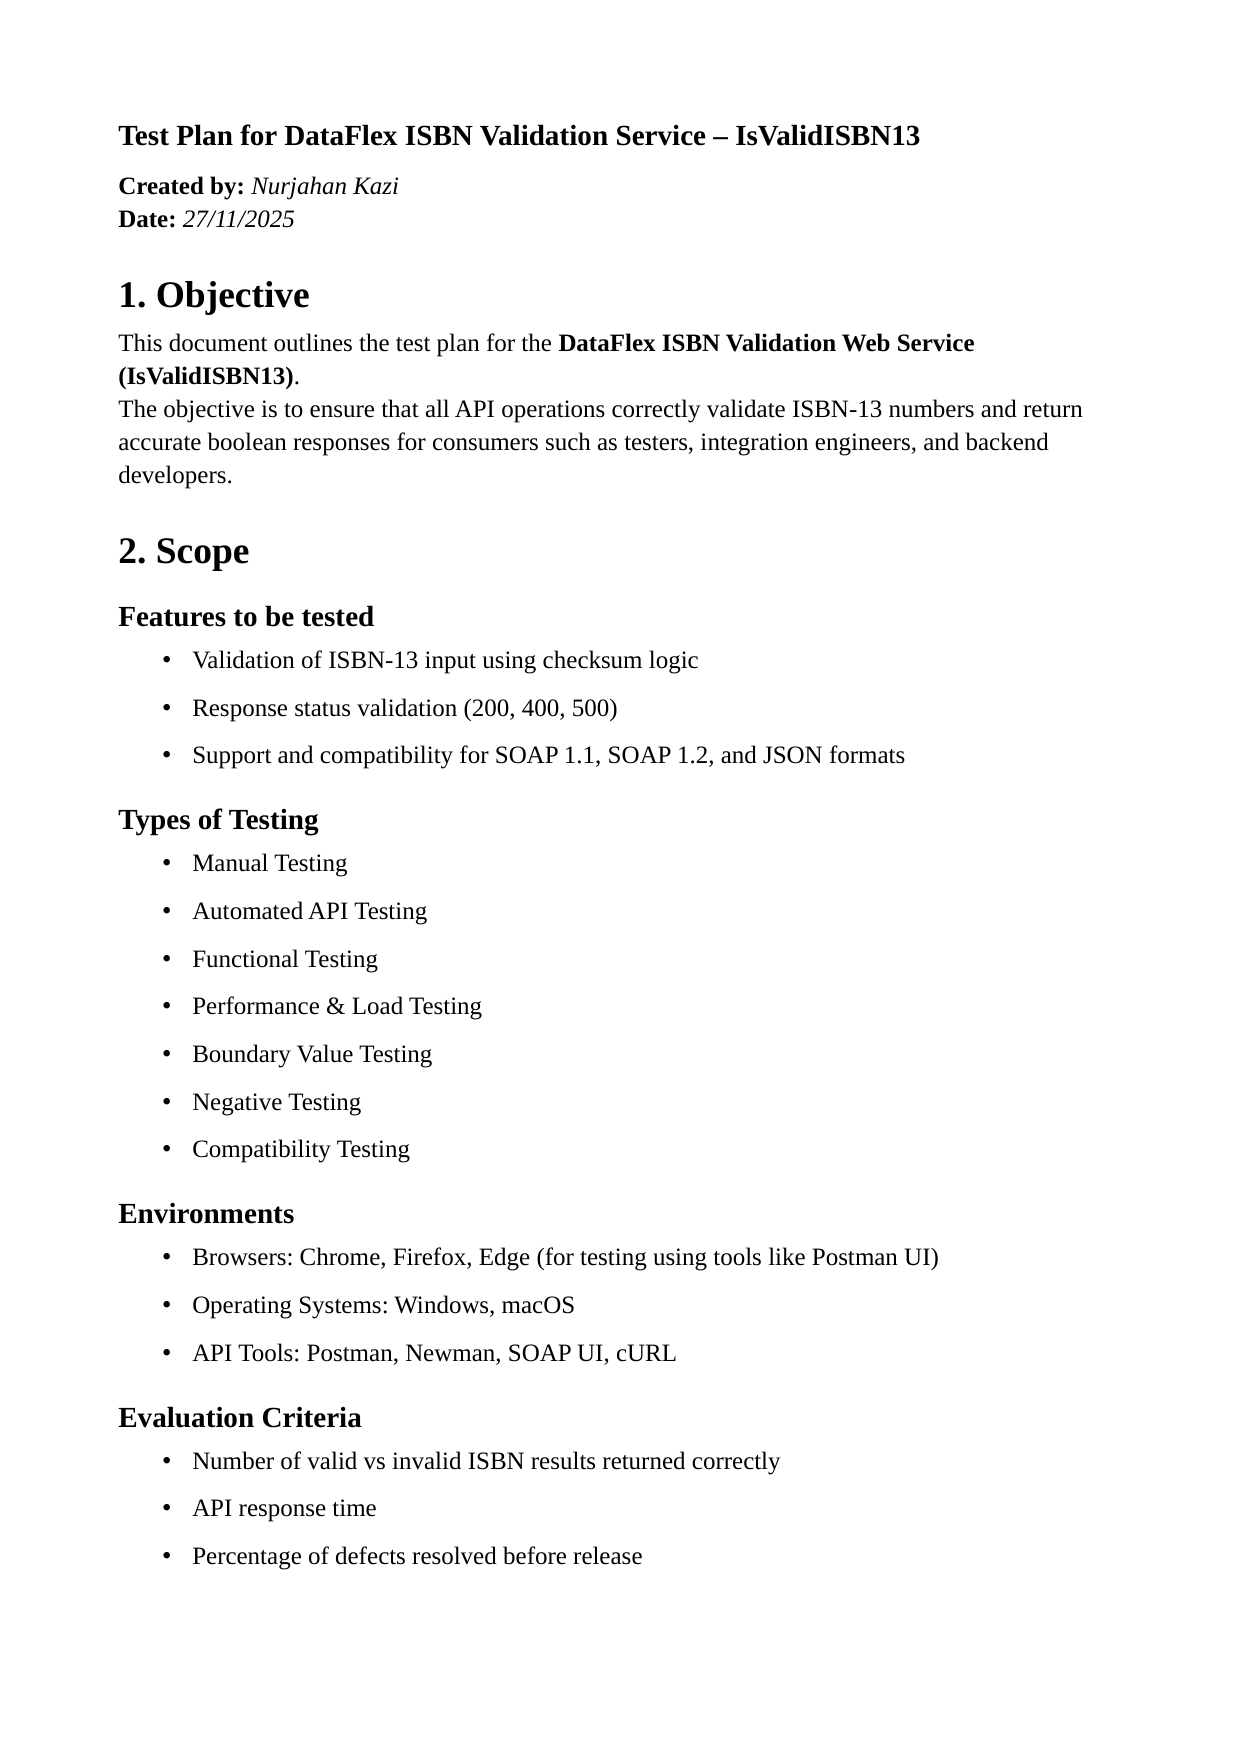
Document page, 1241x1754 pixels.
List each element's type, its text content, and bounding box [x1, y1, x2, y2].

list Manual Testing [162, 848, 1122, 877]
list Response status validation (200, 400, 500) [162, 693, 1122, 721]
subtitle 1. Objective [118, 273, 1122, 316]
list Performance & Load Testing [162, 991, 1122, 1020]
text Test Plan for DataFlex ISBN Validation Service – IsValidISBN13 [118, 118, 1122, 152]
text This document outlines the test plan for the DataFlex ISBN Validation Web Service (IsValidISBN13). The objective is to ensure that all API operations correctly validate ISBN-13 numbers and return accurate boolean responses for consumers such as testers, integration engineers, and backend developers. [118, 328, 1122, 489]
list Negative Testing [162, 1087, 1122, 1115]
list Support and compatibility for SOAP 1.1, SOAP 1.2, and JSON formats [162, 740, 1122, 769]
list Automated API Testing [162, 896, 1122, 925]
list Boundary Value Testing [162, 1039, 1122, 1068]
list Number of valid vs invalid ISBN results returned correctly [162, 1446, 1122, 1474]
list Operating Systems: Windows, macOS [162, 1290, 1122, 1319]
list API Tools: Postman, Newman, SOAP UI, cURL [162, 1338, 1122, 1366]
list Browsers: Chrome, Firefox, Edge (for testing using tools like Postman UI) [162, 1242, 1122, 1271]
text Created by: Nurjahan Kazi Date: 27/11/2025 [118, 171, 1122, 233]
list Percentage of defects resolved before release [162, 1541, 1122, 1570]
list Functional Testing [162, 944, 1122, 972]
list Compatibility Testing [162, 1134, 1122, 1163]
subtitle Evaluation Criteria [118, 1400, 1122, 1433]
subtitle Types of Testing [118, 802, 1122, 836]
subtitle 2. Scope [118, 529, 1122, 572]
subtitle Features to be tested [118, 599, 1122, 633]
list API response time [162, 1493, 1122, 1522]
subtitle Environments [118, 1196, 1122, 1230]
list Validation of ISBN-13 input using checksum logic [162, 645, 1122, 674]
